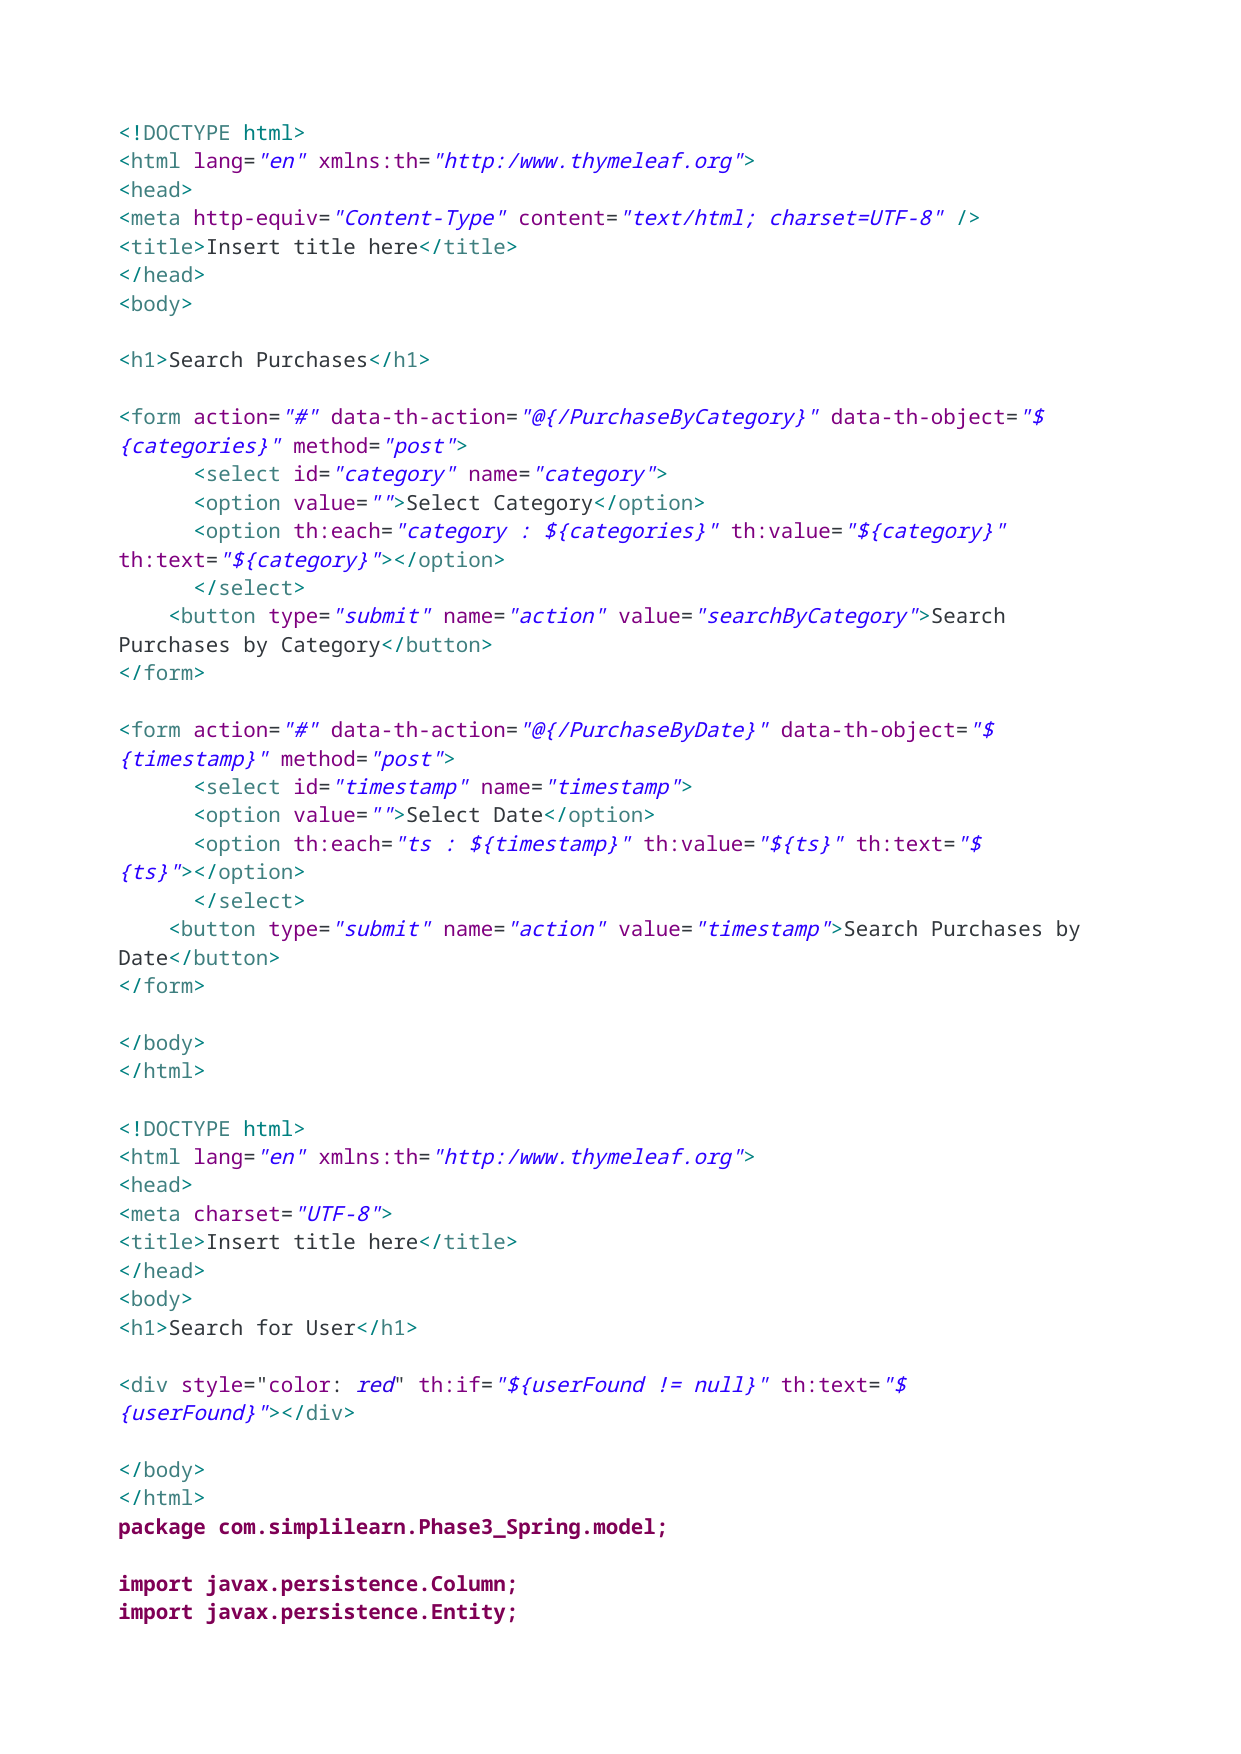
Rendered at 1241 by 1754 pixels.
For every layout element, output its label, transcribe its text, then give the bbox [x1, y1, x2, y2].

text <form action="#" data-th-action="@{/PurchaseByDate}" data-th-object="${timestamp}" method="post"> [118, 715, 1122, 772]
text <title>Insert title here</title> [118, 1227, 1122, 1256]
text <select id="category" name="category"> [118, 459, 1122, 488]
text <!DOCTYPE html> [118, 1114, 1122, 1142]
text <html lang="en" xmlns:th="http:/www.thymeleaf.org"> [118, 1142, 1122, 1171]
text <select id="timestamp" name="timestamp"> [118, 772, 1122, 801]
text <button type="submit" name="action" value="timestamp">Search Purchases by Date</button> [118, 914, 1122, 971]
text </html> [118, 1483, 1122, 1512]
text <body> [118, 1284, 1122, 1313]
text <option th:each="category : ${categories}" th:value="${category}" th:text="${category}"></option> [118, 516, 1122, 573]
text </form> [118, 658, 1122, 687]
text <meta charset="UTF-8"> [118, 1199, 1122, 1227]
text <h1>Search Purchases</h1> [118, 346, 1122, 374]
text <div style="color: red" th:if="${userFound != null}" th:text="${userFound}"></div> [118, 1370, 1122, 1427]
text </html> [118, 1057, 1122, 1085]
text <option value="">Select Category</option> [118, 488, 1122, 516]
text import javax.persistence.Column; [118, 1569, 1122, 1597]
text <button type="submit" name="action" value="searchByCategory">Search Purchases by Category</button> [118, 602, 1122, 658]
text package com.simplilearn.Phase3_Spring.model; [118, 1512, 1122, 1540]
text <body> [118, 289, 1122, 317]
text <head> [118, 1171, 1122, 1199]
text <!DOCTYPE html> [118, 118, 1122, 147]
text </select> [118, 886, 1122, 914]
text </form> [118, 971, 1122, 1000]
text </body> [118, 1028, 1122, 1057]
text </body> [118, 1455, 1122, 1483]
text </head> [118, 1256, 1122, 1284]
text <h1>Search for User</h1> [118, 1313, 1122, 1341]
text </select> [118, 573, 1122, 602]
text <option value="">Select Date</option> [118, 801, 1122, 829]
text <form action="#" data-th-action="@{/PurchaseByCategory}" data-th-object="${categories}" method="post"> [118, 402, 1122, 459]
text <option th:each="ts : ${timestamp}" th:value="${ts}" th:text="${ts}"></option> [118, 829, 1122, 886]
text <html lang="en" xmlns:th="http:/www.thymeleaf.org"> [118, 147, 1122, 175]
text <meta http-equiv="Content-Type" content="text/html; charset=UTF-8" /> [118, 203, 1122, 232]
text </head> [118, 260, 1122, 289]
text <head> [118, 175, 1122, 203]
text import javax.persistence.Entity; [118, 1597, 1122, 1626]
text <title>Insert title here</title> [118, 232, 1122, 260]
